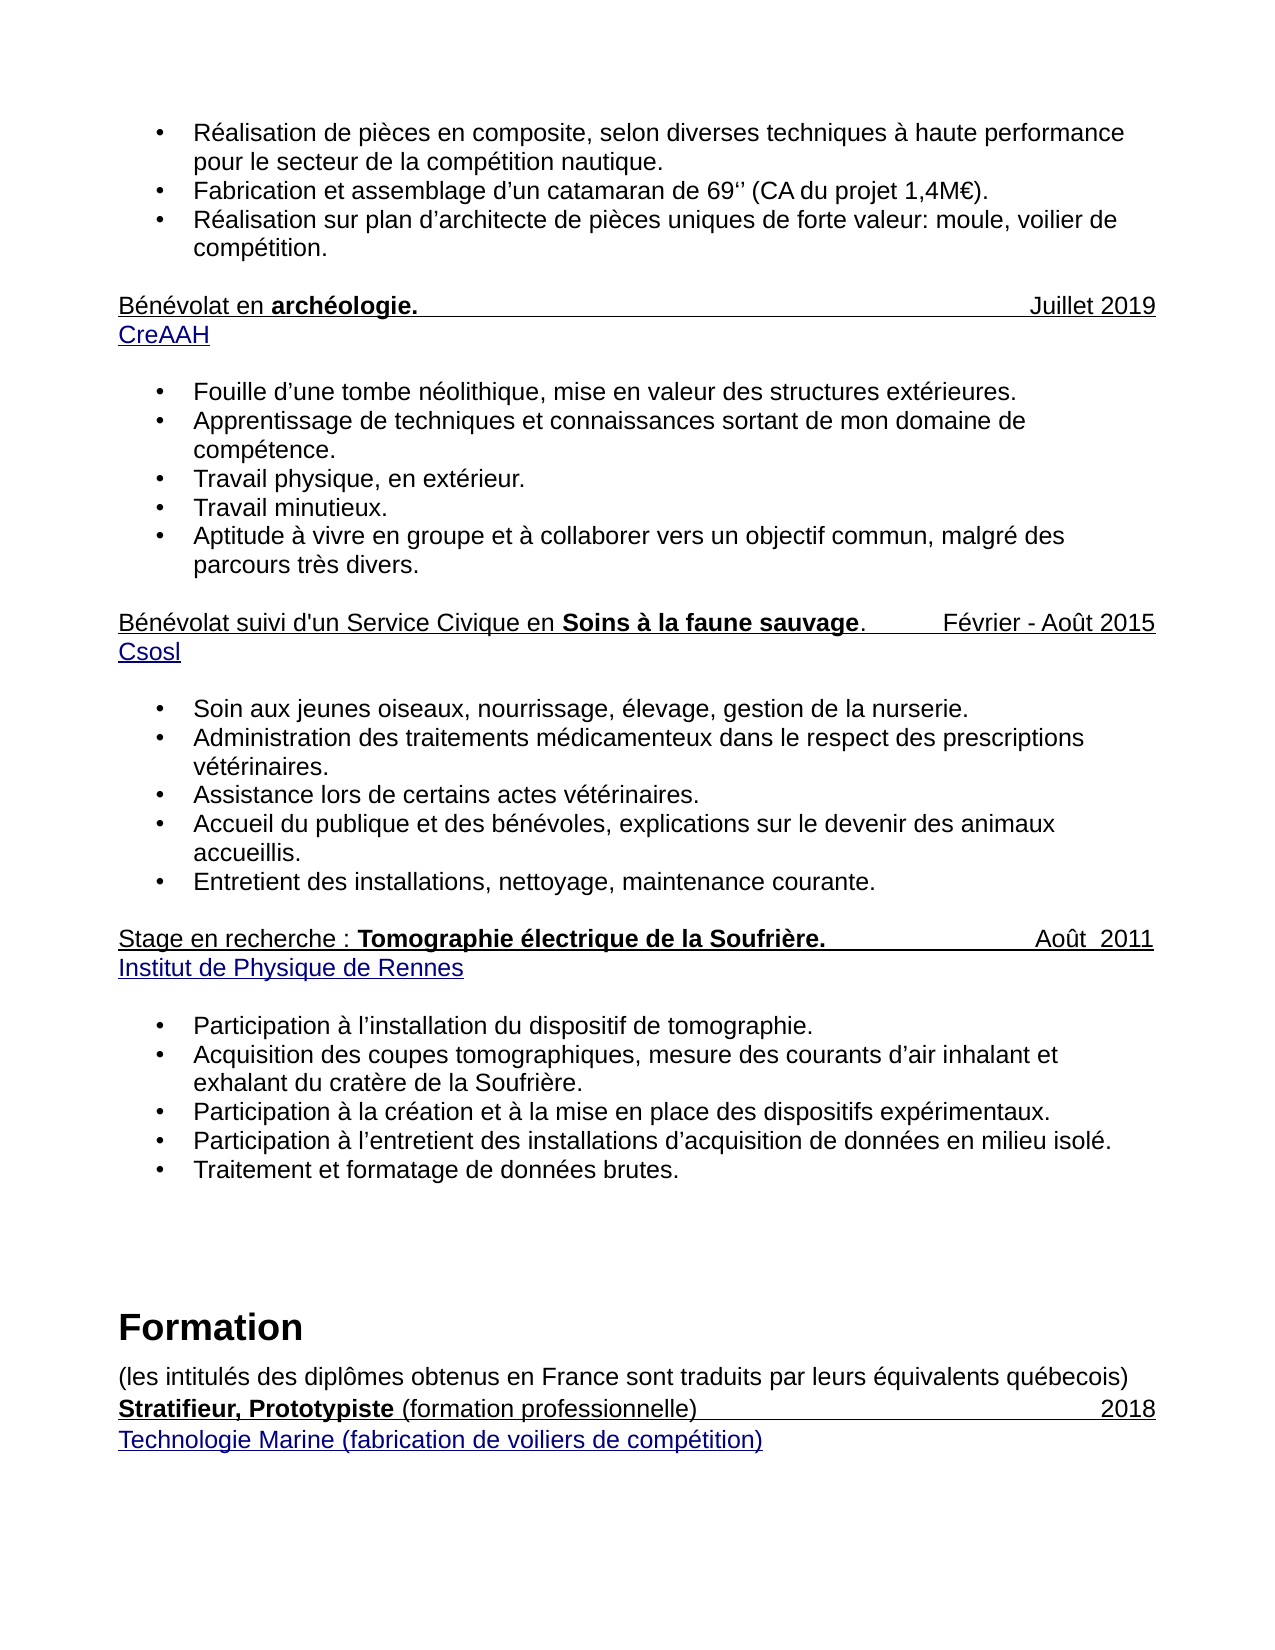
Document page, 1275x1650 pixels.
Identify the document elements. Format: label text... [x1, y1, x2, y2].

list Participation à l’entretient des installations d’acquisition de données en milieu isolé. [156, 1126, 1157, 1155]
text Bénévolat suivi d'un Service Civique en Soins à la faune sauvage. Février - Août 2015 [118, 608, 1157, 636]
list Réalisation de pièces en composite, selon diverses techniques à haute performance pour le secteur de la compétition nautique. [156, 118, 1157, 176]
list Participation à la création et à la mise en place des dispositifs expérimentaux. [156, 1097, 1157, 1126]
list Travail minutieux. [156, 492, 1157, 521]
text Technologie Marine (fabrication de voiliers de compétition) [118, 1423, 1157, 1454]
list Aptitude à vivre en groupe et à collaborer vers un objectif commun, malgré des parcours très divers. [156, 521, 1157, 579]
text Csosl [118, 636, 1157, 665]
list Réalisation sur plan d’architecte de pièces uniques de forte valeur: moule, voilier de compétition. [156, 204, 1157, 262]
subtitle Formation [118, 1305, 1157, 1348]
list Entretient des installations, nettoyage, maintenance courante. [156, 867, 1157, 896]
text Stratifieur, Prototypiste (formation professionnelle) 2018 [118, 1392, 1157, 1423]
text (les intitulés des diplômes obtenus en France sont traduits par leurs équivalents québecois) [118, 1361, 1157, 1392]
list Participation à l’installation du dispositif de tomographie. [156, 1011, 1157, 1039]
text Bénévolat en archéologie. Juillet 2019 [118, 291, 1157, 320]
list Soin aux jeunes oiseaux, nourrissage, élevage, gestion de la nurserie. [156, 694, 1157, 723]
list Assistance lors de certains actes vétérinaires. [156, 780, 1157, 809]
list Accueil du publique et des bénévoles, explications sur le devenir des animaux accueillis. [156, 809, 1157, 867]
list Traitement et formatage de données brutes. [156, 1155, 1157, 1184]
text Stage en recherche : Tomographie électrique de la Soufrière. Août 2011 [118, 924, 1157, 953]
list Acquisition des coupes tomographiques, mesure des courants d’air inhalant et exhalant du cratère de la Soufrière. [156, 1039, 1157, 1097]
list Travail physique, en extérieur. [156, 464, 1157, 492]
list Apprentissage de techniques et connaissances sortant de mon domaine de compétence. [156, 406, 1157, 464]
text Institut de Physique de Rennes [118, 953, 1157, 982]
list Administration des traitements médicamenteux dans le respect des prescriptions vétérinaires. [156, 723, 1157, 780]
list Fabrication et assemblage d’un catamaran de 69‘’ (CA du projet 1,4M€). [156, 176, 1157, 204]
text CreAAH [118, 320, 1157, 348]
list Fouille d’une tombe néolithique, mise en valeur des structures extérieures. [156, 377, 1157, 406]
